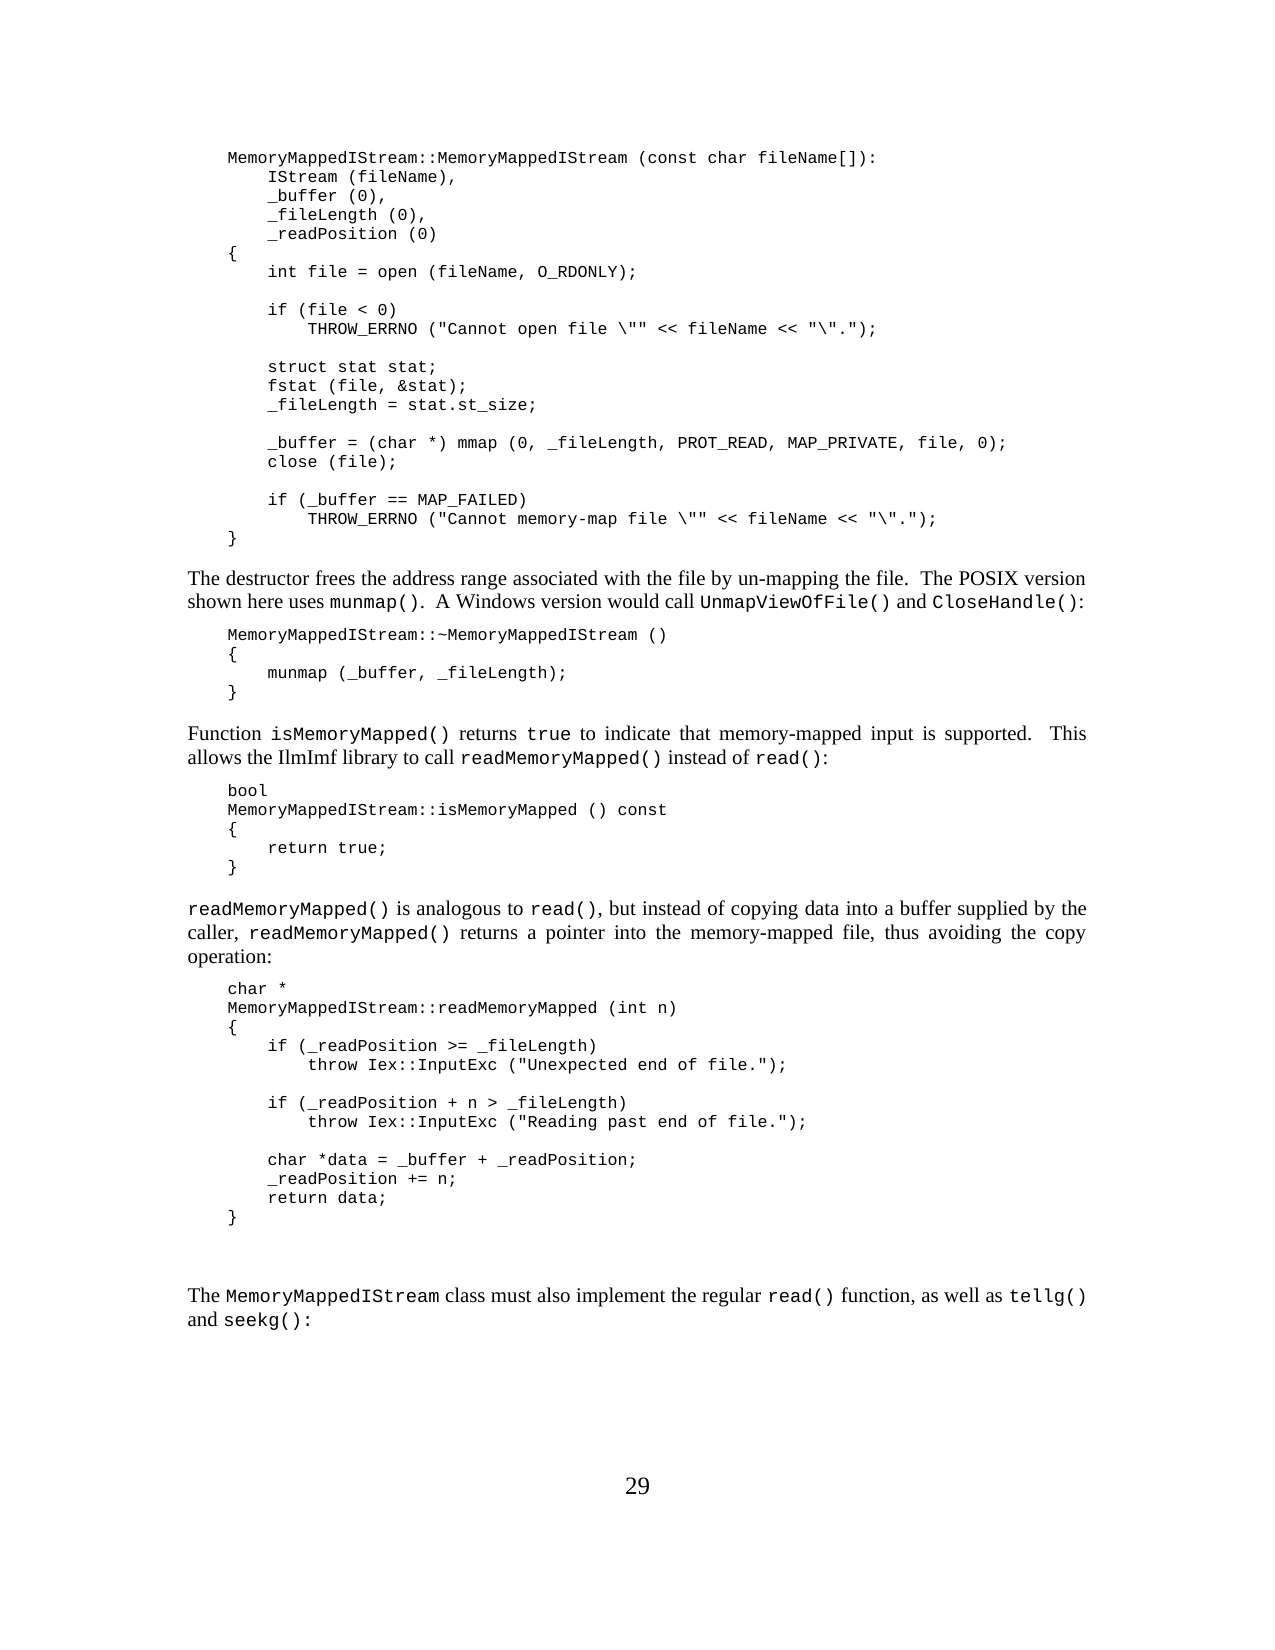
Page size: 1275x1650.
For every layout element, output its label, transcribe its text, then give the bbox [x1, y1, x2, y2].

text The MemoryMappedIStream class must also implement the regular read() function, as well as tellg() and seekg(): [187, 1284, 1087, 1332]
text _fileLength (0), [187, 207, 1087, 226]
text The destructor frees the address range associated with the file by un-mapping the file. The POSIX version shown here uses munmap(). A Windows version would call UnmapViewOfFile() and CloseHandle(): [187, 567, 1087, 614]
text { [187, 821, 1087, 839]
text bool [187, 783, 1087, 802]
text if (file < 0) [187, 302, 1087, 321]
text throw Iex::InputExc ("Unexpected end of file."); [187, 1056, 1087, 1075]
text _readPosition (0) [187, 226, 1087, 245]
text return data; [187, 1189, 1087, 1208]
text char * [187, 981, 1087, 999]
text } [187, 858, 1087, 877]
text IStream (fileName), [187, 169, 1087, 188]
text int file = open (fileName, O_RDONLY); [187, 264, 1087, 283]
text MemoryMappedIStream::MemoryMappedIStream (const char fileName[]): [187, 150, 1087, 169]
text MemoryMappedIStream::isMemoryMapped () const [187, 802, 1087, 821]
text _fileLength = stat.st_size; [187, 396, 1087, 415]
text MemoryMappedIStream::~MemoryMappedIStream () [187, 627, 1087, 646]
text if (_buffer == MAP_FAILED) [187, 491, 1087, 510]
text throw Iex::InputExc ("Reading past end of file."); [187, 1113, 1087, 1132]
text if (_readPosition >= _fileLength) [187, 1037, 1087, 1056]
text if (_readPosition + n > _fileLength) [187, 1094, 1087, 1113]
text close (file); [187, 453, 1087, 472]
text munmap (_buffer, _fileLength); [187, 665, 1087, 684]
text _readPosition += n; [187, 1170, 1087, 1189]
text struct stat stat; [187, 358, 1087, 377]
text _buffer = (char *) mmap (0, _fileLength, PROT_READ, MAP_PRIVATE, file, 0); [187, 434, 1087, 453]
text THROW_ERRNO ("Cannot memory-map file \"" << fileName << "\"."); [187, 510, 1087, 529]
text MemoryMappedIStream::readMemoryMapped (int n) [187, 999, 1087, 1018]
text { [187, 245, 1087, 264]
text THROW_ERRNO ("Cannot open file \"" << fileName << "\"."); [187, 321, 1087, 339]
text _buffer (0), [187, 188, 1087, 207]
text return true; [187, 839, 1087, 858]
text char *data = _buffer + _readPosition; [187, 1151, 1087, 1170]
text } [187, 1208, 1087, 1227]
text } [187, 529, 1087, 548]
text { [187, 646, 1087, 665]
text Function isMemoryMapped() returns true to indicate that memory-mapped input is supported. This allows the IlmImf library to call readMemoryMapped() instead of read(): [187, 722, 1087, 770]
text } [187, 684, 1087, 703]
text readMemoryMapped() is analogous to read(), but instead of copying data into a buffer supplied by the caller, readMemoryMapped() returns a pointer into the memory-mapped file, thus avoiding the copy operation: [187, 896, 1087, 968]
text { [187, 1018, 1087, 1037]
text fstat (file, &stat); [187, 377, 1087, 396]
